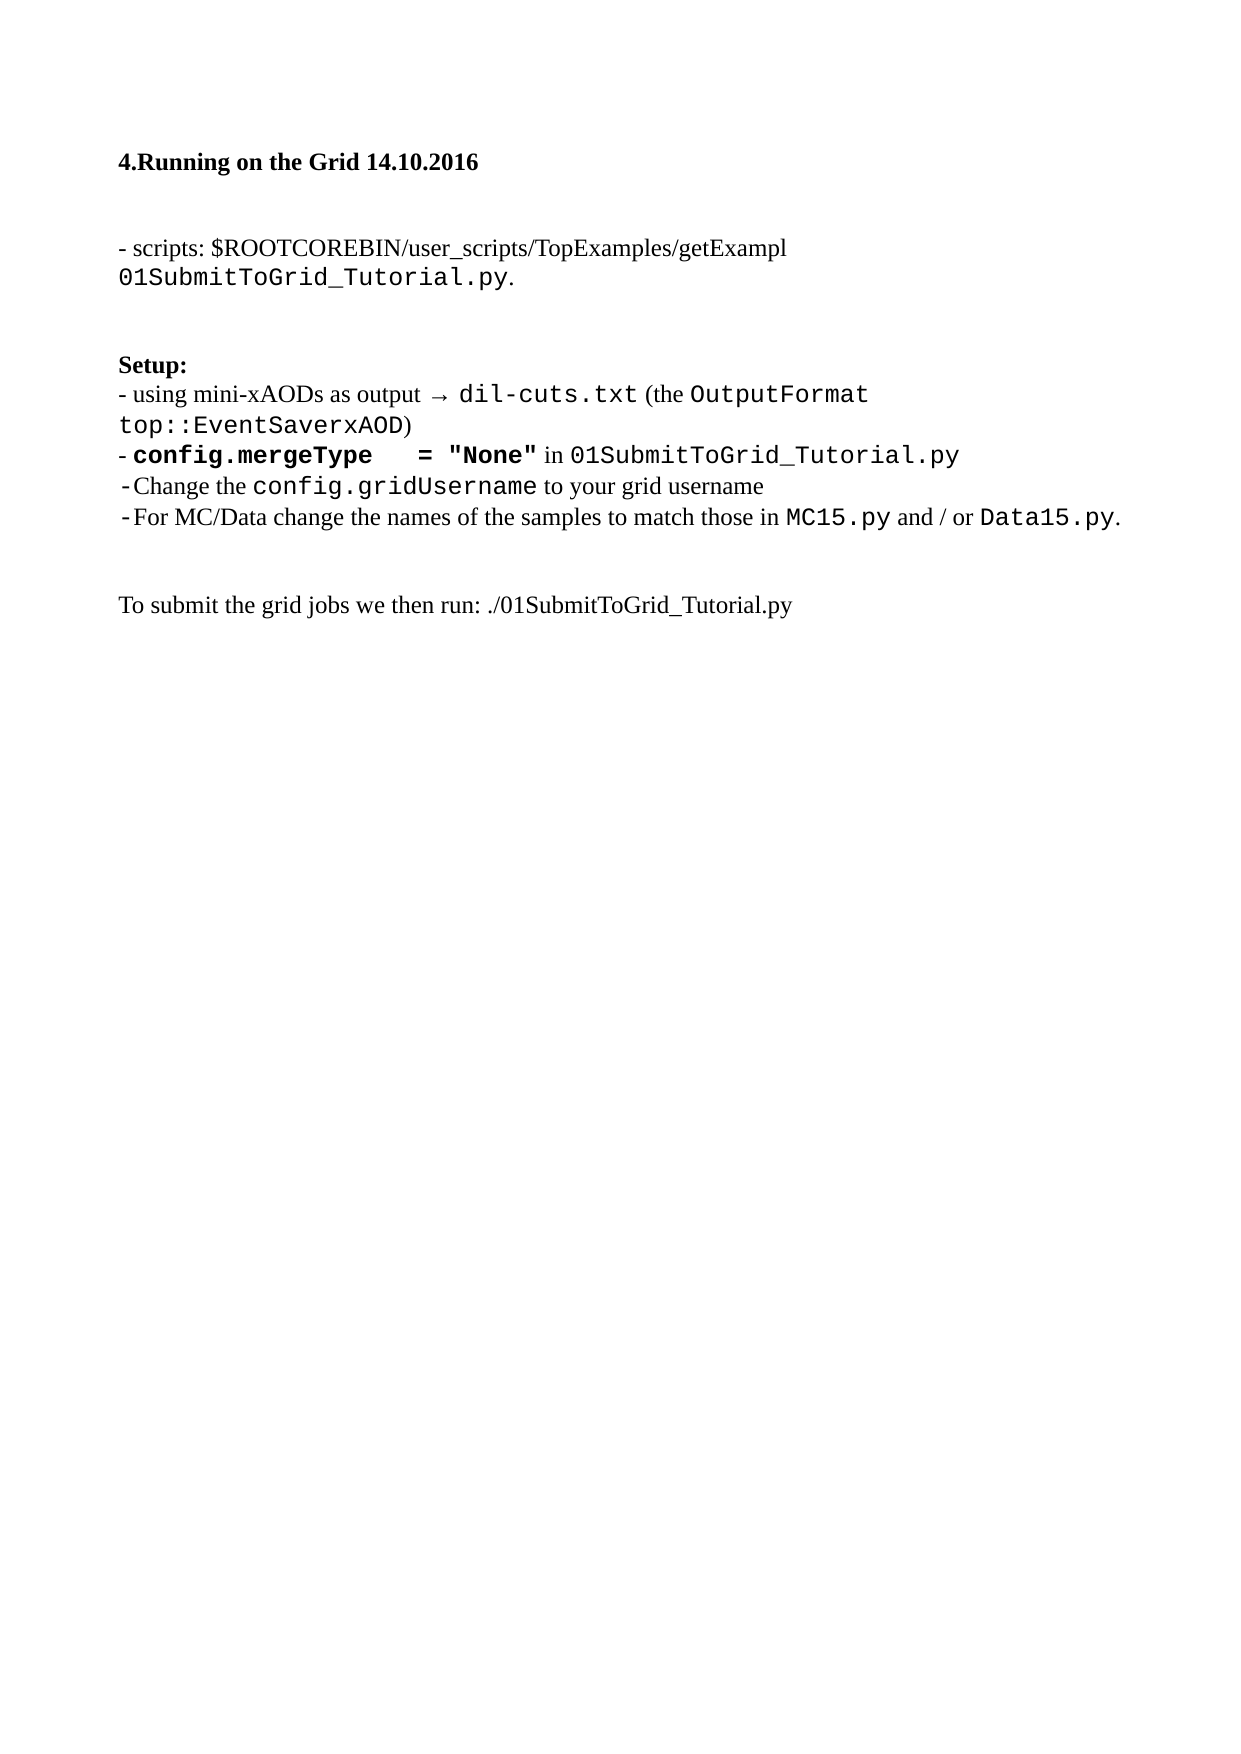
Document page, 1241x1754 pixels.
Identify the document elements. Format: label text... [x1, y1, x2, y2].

text -For MC/Data change the names of the samples to match those in MC15.py and / or Data15.py. [118, 502, 1122, 533]
text 4.Running on the Grid 14.10.2016 [118, 147, 1122, 176]
text - config.mergeType = "None" in 01SubmitToGrid_Tutorial.py [118, 441, 1122, 471]
text -Change the config.gridUsername to your grid username [118, 471, 1122, 502]
text To submit the grid jobs we then run: ./01SubmitToGrid_Tutorial.py [118, 591, 1122, 619]
text Setup: [118, 350, 1122, 379]
text - using mini-xAODs as output → dil-cuts.txt (the OutputFormat top::EventSaverxAOD) [118, 379, 1122, 441]
text - scripts: $ROOTCOREBIN/user_scripts/TopExamples/getExampl 01SubmitToGrid_Tutorial.py. [118, 233, 1122, 293]
